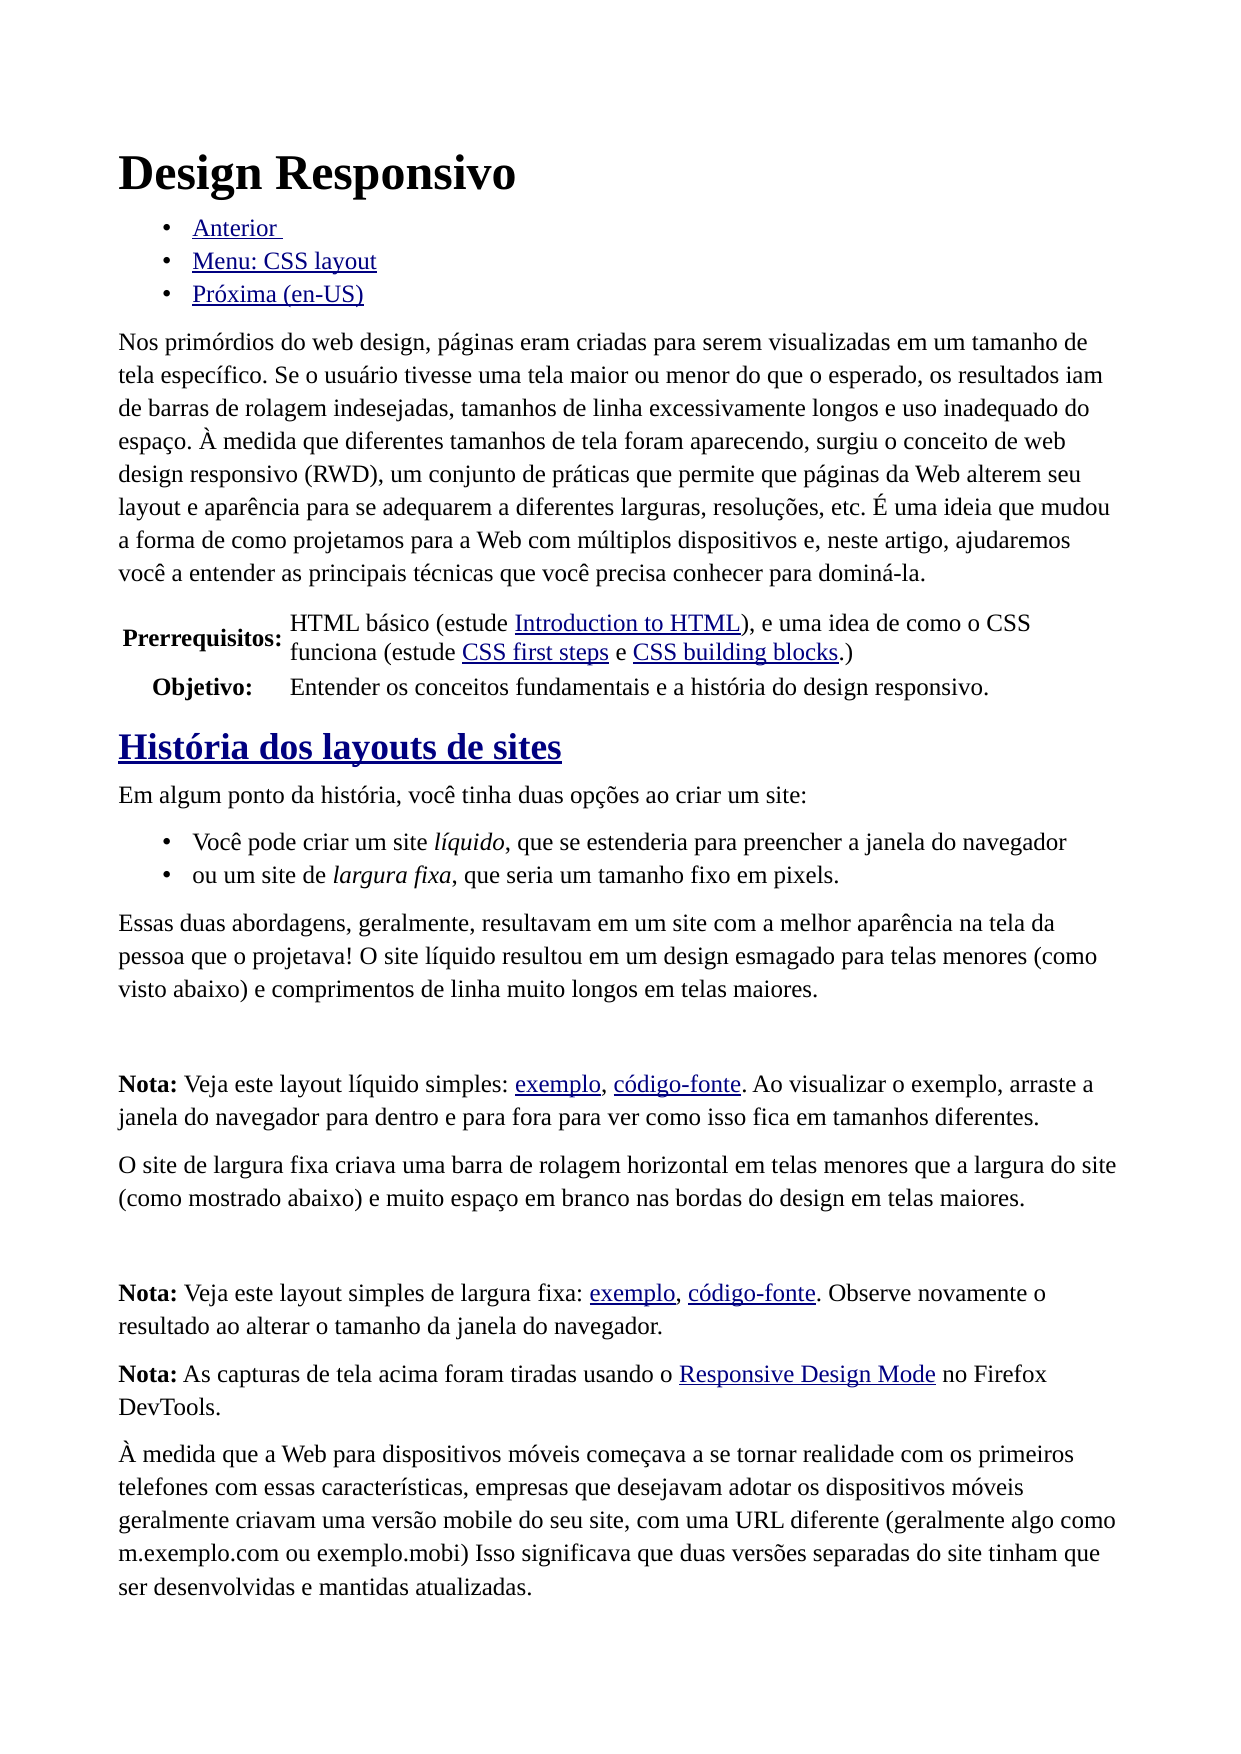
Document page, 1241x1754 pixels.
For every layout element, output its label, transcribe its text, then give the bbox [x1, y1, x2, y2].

text Nota: Veja este layout simples de largura fixa: exemplo, código-fonte. Observe novamente o resultado ao alterar o tamanho da janela do navegador. [118, 1278, 1122, 1340]
text O site de largura fixa criava uma barra de rolagem horizontal em telas menores que a largura do site (como mostrado abaixo) e muito espaço em branco nas bordas do design em telas maiores. [118, 1150, 1122, 1212]
table_header HTML básico (estude Introduction to HTML), e uma idea de como o CSS funciona (estude CSS first steps e CSS building blocks.) [287, 606, 1122, 669]
list Você pode criar um site líquido, que se estenderia para preencher a janela do navegador [162, 827, 1122, 856]
text Nota: As capturas de tela acima foram tiradas usando o Responsive Design Mode no Firefox DevTools. [118, 1359, 1122, 1421]
list Anterior [162, 213, 1122, 242]
table_header Prerrequisitos: [118, 606, 287, 669]
table_cell Entender os conceitos fundamentais e a história do design responsivo. [287, 669, 1122, 703]
table_cell Objetivo: [118, 669, 287, 703]
text À medida que a Web para dispositivos móveis começava a se tornar realidade com os primeiros telefones com essas características, empresas que desejavam adotar os dispositivos móveis geralmente criavam uma versão mobile do seu site, com uma URL diferente (geralmente algo como m.exemplo.com ou exemplo.mobi) Isso significava que duas versões separadas do site tinham que ser desenvolvidas e mantidas atualizadas. [118, 1439, 1122, 1600]
text Em algum ponto da história, você tinha duas opções ao criar um site: [118, 780, 1122, 809]
list Próxima (en-US) [162, 279, 1122, 308]
list Menu: CSS layout [162, 246, 1122, 275]
subtitle História dos layouts de sites [118, 724, 1122, 767]
text Essas duas abordagens, geralmente, resultavam em um site com a melhor aparência na tela da pessoa que o projetava! O site líquido resultou em um design esmagado para telas menores (como visto abaixo) e comprimentos de linha muito longos em telas maiores. [118, 908, 1122, 1003]
text Nota: Veja este layout líquido simples: exemplo, código-fonte. Ao visualizar o exemplo, arraste a janela do navegador para dentro e para fora para ver como isso fica em tamanhos diferentes. [118, 1069, 1122, 1131]
list ou um site de largura fixa, que seria um tamanho fixo em pixels. [162, 861, 1122, 889]
text Nos primórdios do web design, páginas eram criadas para serem visualizadas em um tamanho de tela específico. Se o usuário tivesse uma tela maior ou menor do que o esperado, os resultados iam de barras de rolagem indesejadas, tamanhos de linha excessivamente longos e uso inadequado do espaço. À medida que diferentes tamanhos de tela foram aparecendo, surgiu o conceito de web design responsivo (RWD), um conjunto de práticas que permite que páginas da Web alterem seu layout e aparência para se adequarem a diferentes larguras, resoluções, etc. É uma ideia que mudou a forma de como projetamos para a Web com múltiplos dispositivos e, neste artigo, ajudaremos você a entender as principais técnicas que você precisa conhecer para dominá-la. [118, 327, 1122, 587]
subtitle Design Responsivo [118, 143, 1122, 201]
